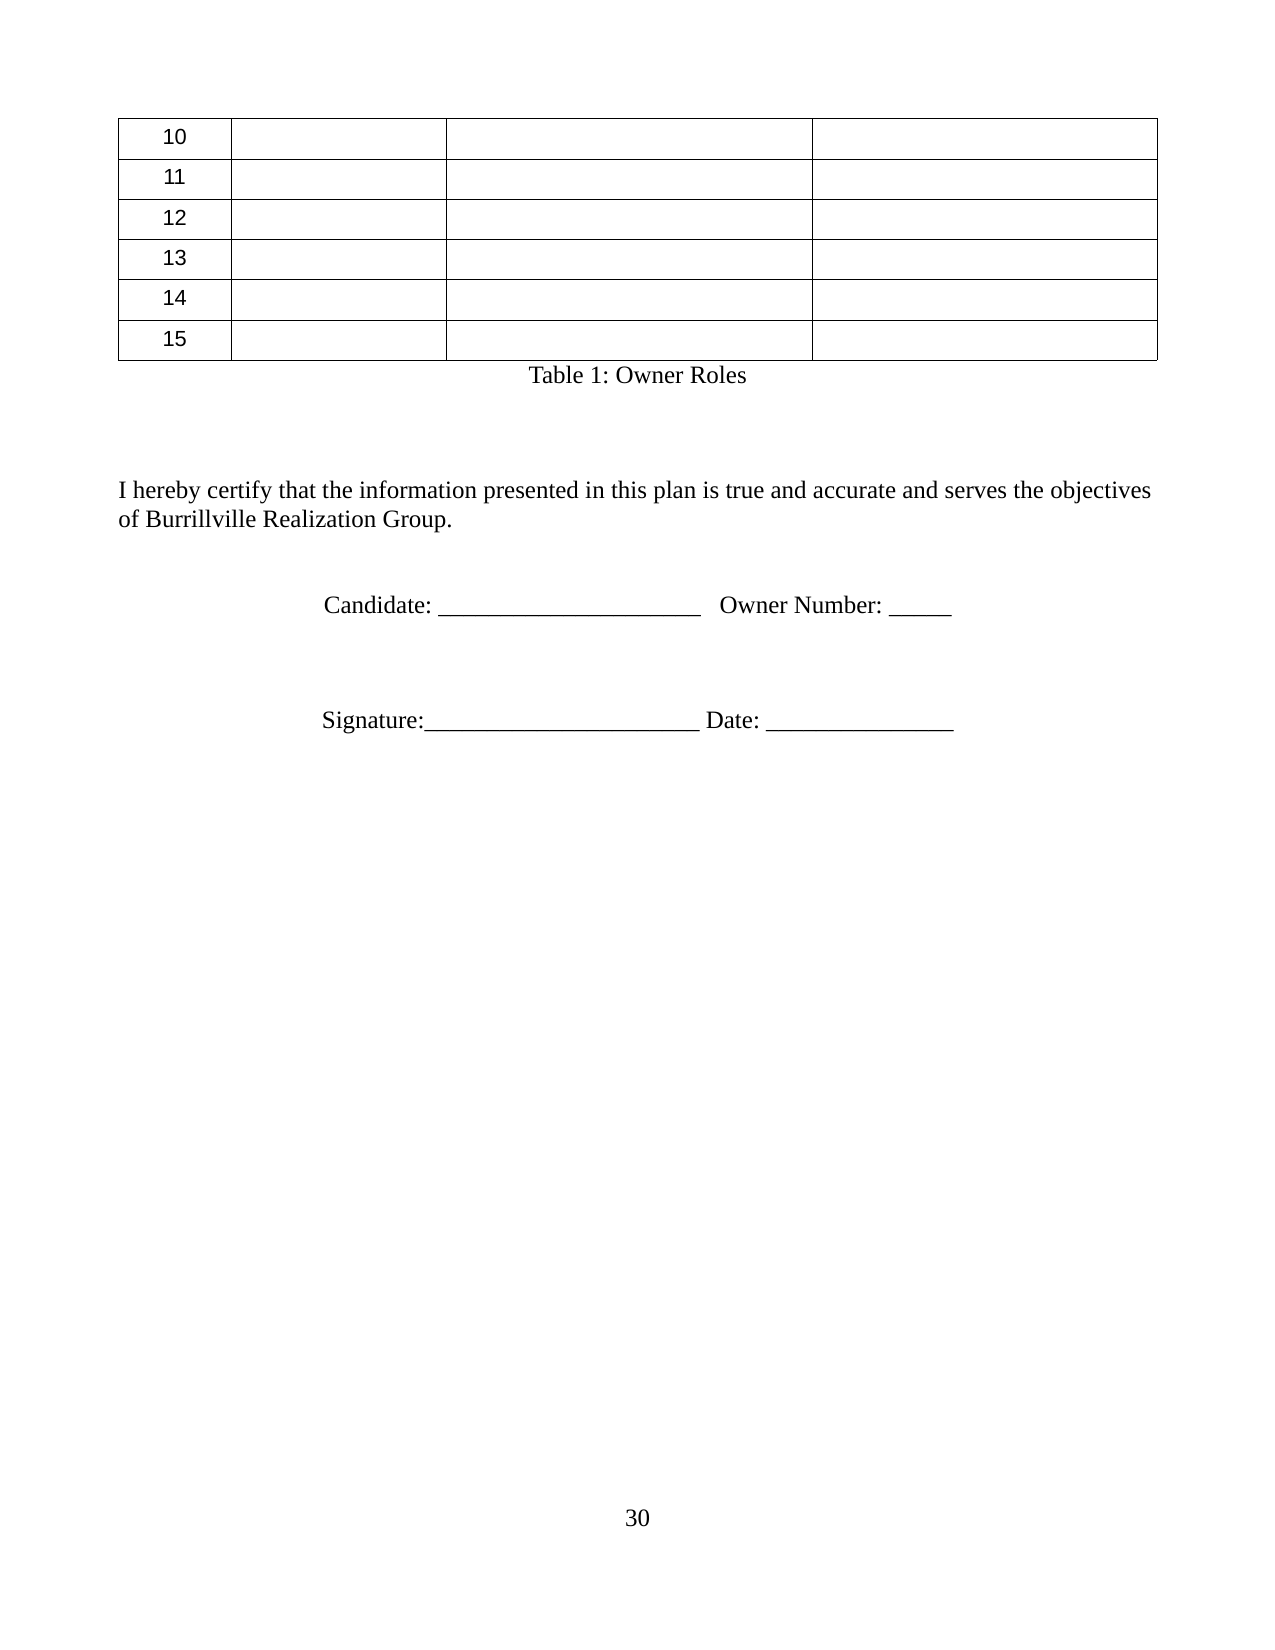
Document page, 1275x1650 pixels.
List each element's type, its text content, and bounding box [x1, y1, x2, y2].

table_cell 14 [119, 280, 231, 320]
table_cell [447, 280, 812, 320]
table_cell [447, 240, 812, 279]
table_cell 12 [119, 200, 231, 239]
table_cell [447, 321, 812, 360]
table_cell [447, 200, 812, 239]
table_cell [813, 240, 1157, 279]
table_cell 13 [119, 240, 231, 279]
text Table 1: Owner Roles [118, 361, 1157, 389]
table_cell [447, 160, 812, 199]
table_cell [232, 119, 446, 158]
table_cell [232, 321, 446, 360]
table_cell [813, 321, 1157, 360]
table_cell [813, 160, 1157, 199]
table_cell 10 [119, 119, 231, 158]
table_cell [232, 160, 446, 199]
table_cell [232, 240, 446, 279]
table_cell [447, 119, 812, 158]
table_cell [232, 280, 446, 320]
table_cell [813, 280, 1157, 320]
table_cell [813, 119, 1157, 158]
table_cell 11 [119, 160, 231, 199]
table_cell [813, 200, 1157, 239]
text Signature:______________________ Date: _______________ [118, 705, 1157, 734]
table_cell [232, 200, 446, 239]
text Candidate: _____________________ Owner Number: _____ [118, 590, 1157, 619]
text I hereby certify that the information presented in this plan is true and accurate and serves the objectives of Burrillville Realization Group. [118, 475, 1157, 533]
table_cell 15 [119, 321, 231, 360]
